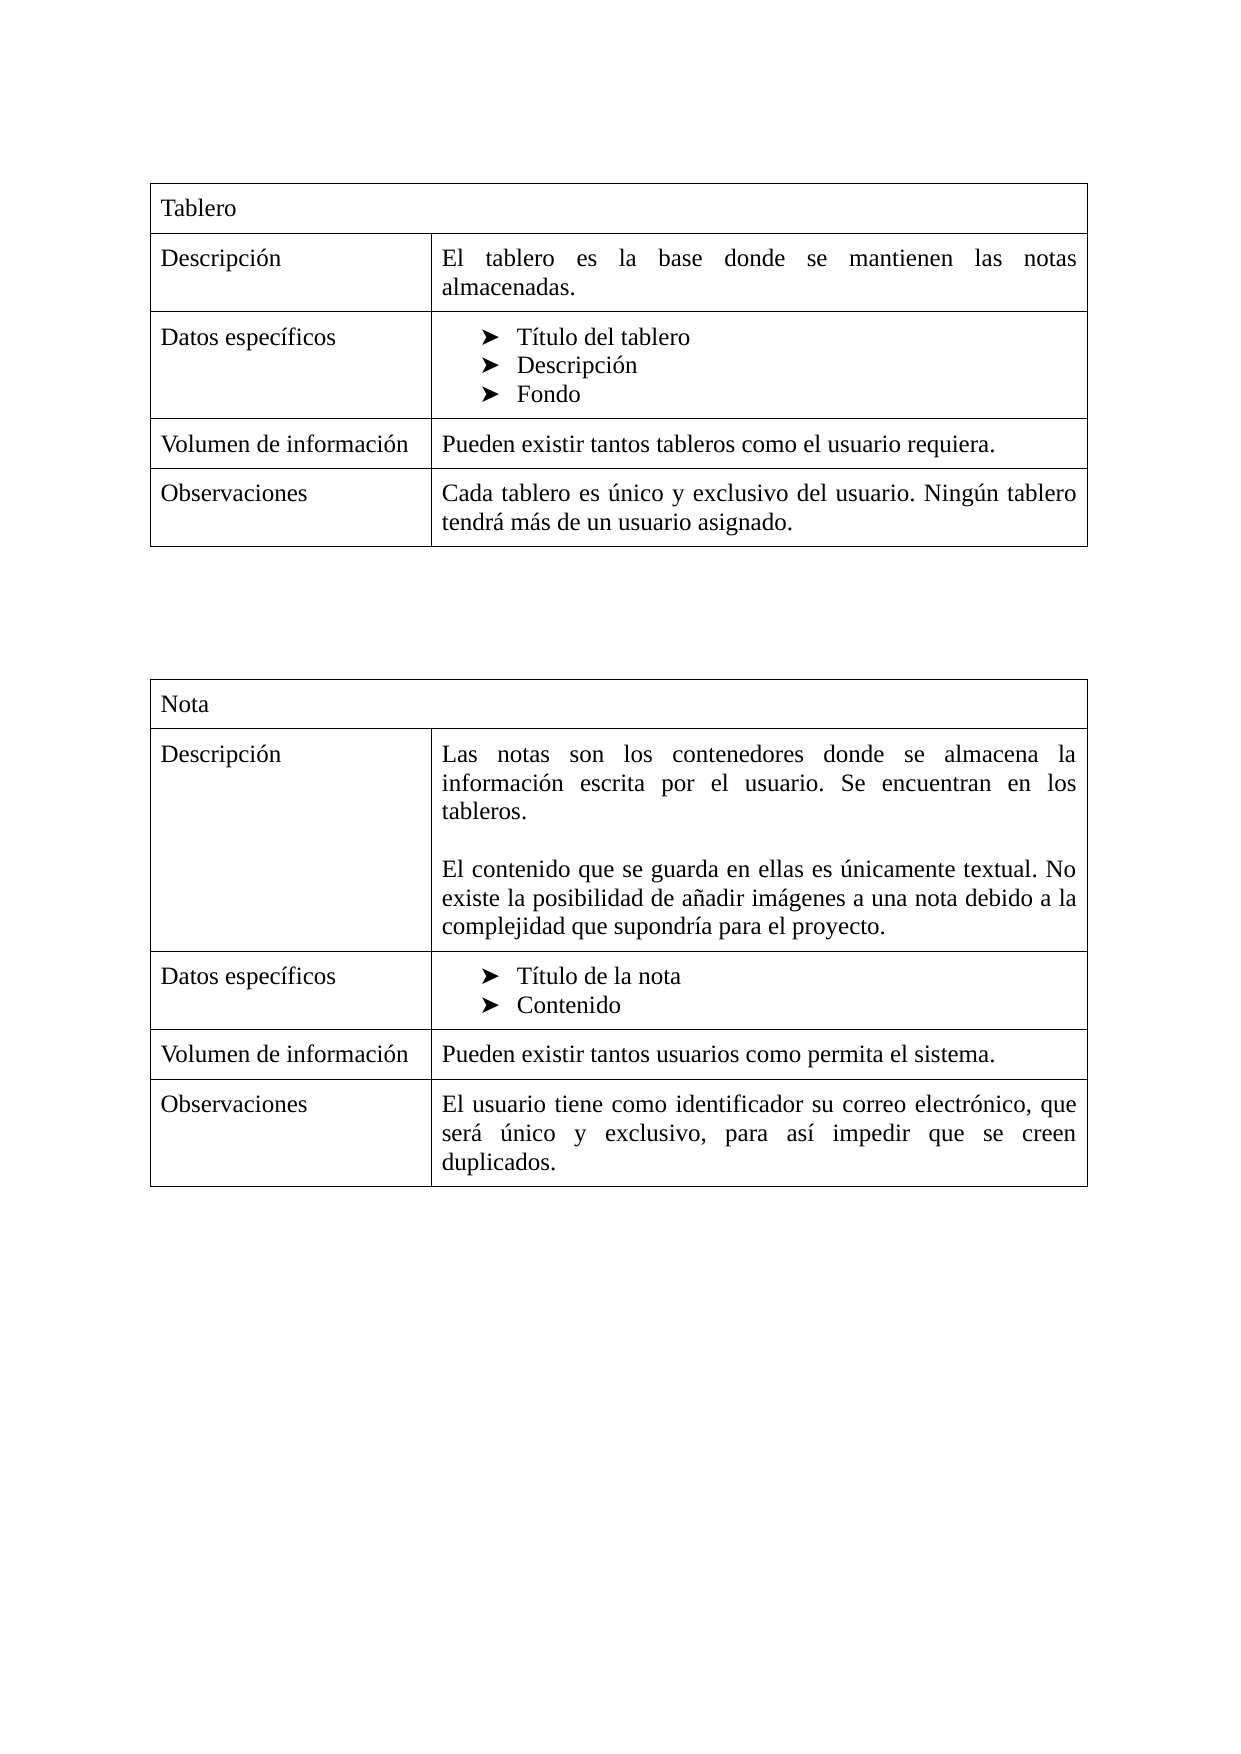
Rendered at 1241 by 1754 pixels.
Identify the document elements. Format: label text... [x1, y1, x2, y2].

table_cell Título del tablero Descripción Fondo [432, 312, 1087, 418]
table_cell El usuario tiene como identificador su correo electrónico, que será único y exclusivo, para así impedir que se creen duplicados. [432, 1080, 1087, 1186]
table_cell Pueden existir tantos tableros como el usuario requiera. [432, 419, 1087, 468]
table_cell Cada tablero es único y exclusivo del usuario. Ningún tablero tendrá más de un usuario asignado. [432, 469, 1087, 546]
table_cell Descripción [151, 234, 431, 311]
table_header Tablero [151, 184, 1087, 233]
table_cell Volumen de información [151, 419, 431, 468]
table_cell Observaciones [151, 469, 431, 546]
table_cell Datos específicos [151, 312, 431, 418]
table_header Nota [151, 680, 1087, 728]
table_cell Título de la nota Contenido [432, 952, 1087, 1029]
table_cell Datos específicos [151, 952, 431, 1029]
table_cell Las notas son los contenedores donde se almacena la información escrita por el usuario. Se encuentran en los tableros. El contenido que se guarda en ellas es únicamente textual. No existe la posibilidad de añadir imágenes a una nota debido a la complejidad que supondría para el proyecto. [432, 729, 1087, 951]
table_cell Volumen de información [151, 1030, 431, 1079]
table_cell El tablero es la base donde se mantienen las notas almacenadas. [432, 234, 1087, 311]
table_cell Pueden existir tantos usuarios como permita el sistema. [432, 1030, 1087, 1079]
table_cell Descripción [151, 729, 431, 951]
table_cell Observaciones [151, 1080, 431, 1186]
